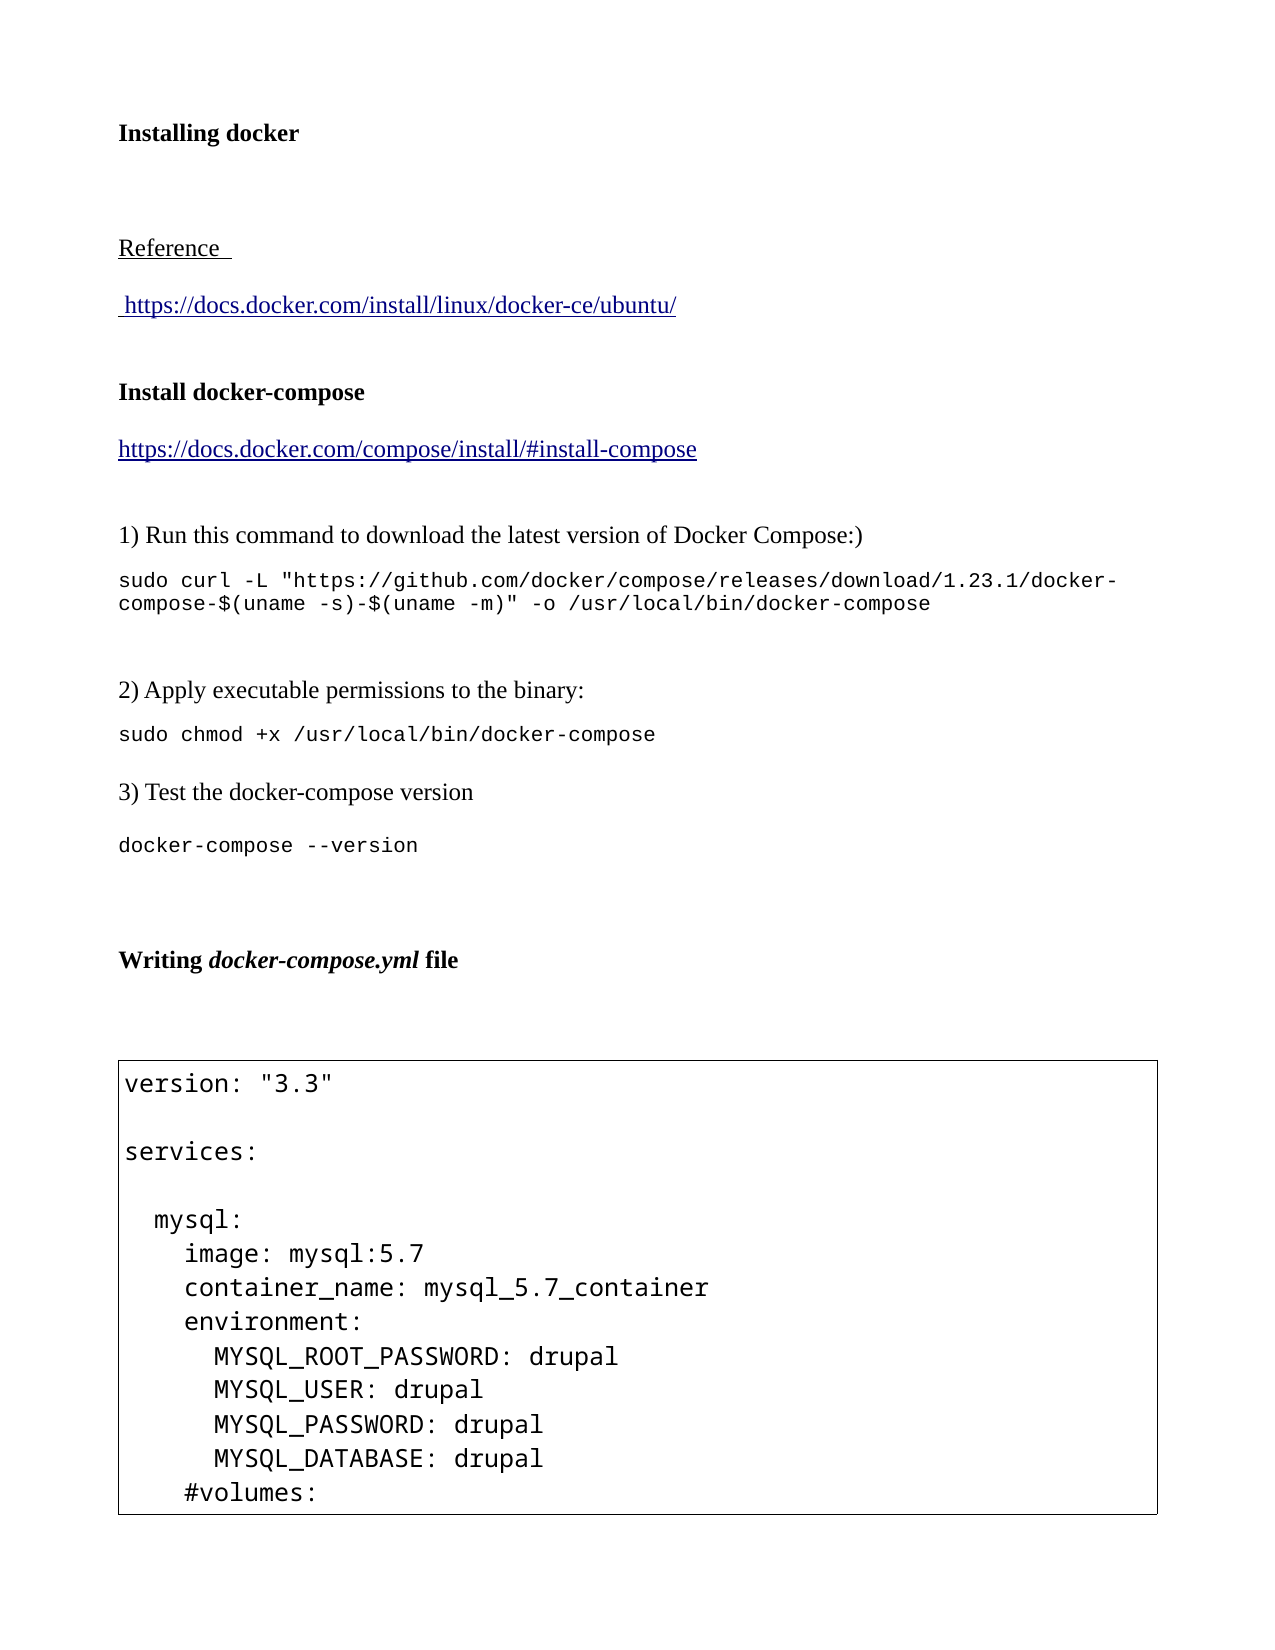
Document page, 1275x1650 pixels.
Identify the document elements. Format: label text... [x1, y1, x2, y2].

table_header version: "3.3" services: mysql: image: mysql:5.7 container_name: mysql_5.7_container environment: MYSQL_ROOT_PASSWORD: drupal MYSQL_USER: drupal MYSQL_PASSWORD: drupal MYSQL_DATABASE: drupal #volumes: [119, 1061, 1157, 1514]
text sudo chmod +x /usr/local/bin/docker-compose [118, 724, 1157, 748]
text sudo curl -L "https://github.com/docker/compose/releases/download/1.23.1/docker-compose-$(uname -s)-$(uname -m)" -o /usr/local/bin/docker-compose [118, 570, 1157, 617]
text https://docs.docker.com/install/linux/docker-ce/ubuntu/ [118, 291, 1157, 319]
text Writing docker-compose.yml file [118, 945, 1157, 973]
text 1) Run this command to download the latest version of Docker Compose:) [118, 521, 1157, 549]
text Reference [118, 233, 1157, 262]
text https://docs.docker.com/compose/install/#install-compose [118, 434, 1157, 463]
text Install docker-compose [118, 377, 1157, 406]
text 3) Test the docker-compose version [118, 777, 1157, 806]
text 2) Apply executable permissions to the binary: [118, 675, 1157, 704]
text Installing docker [118, 118, 1157, 147]
text docker-compose --version [118, 835, 1157, 858]
